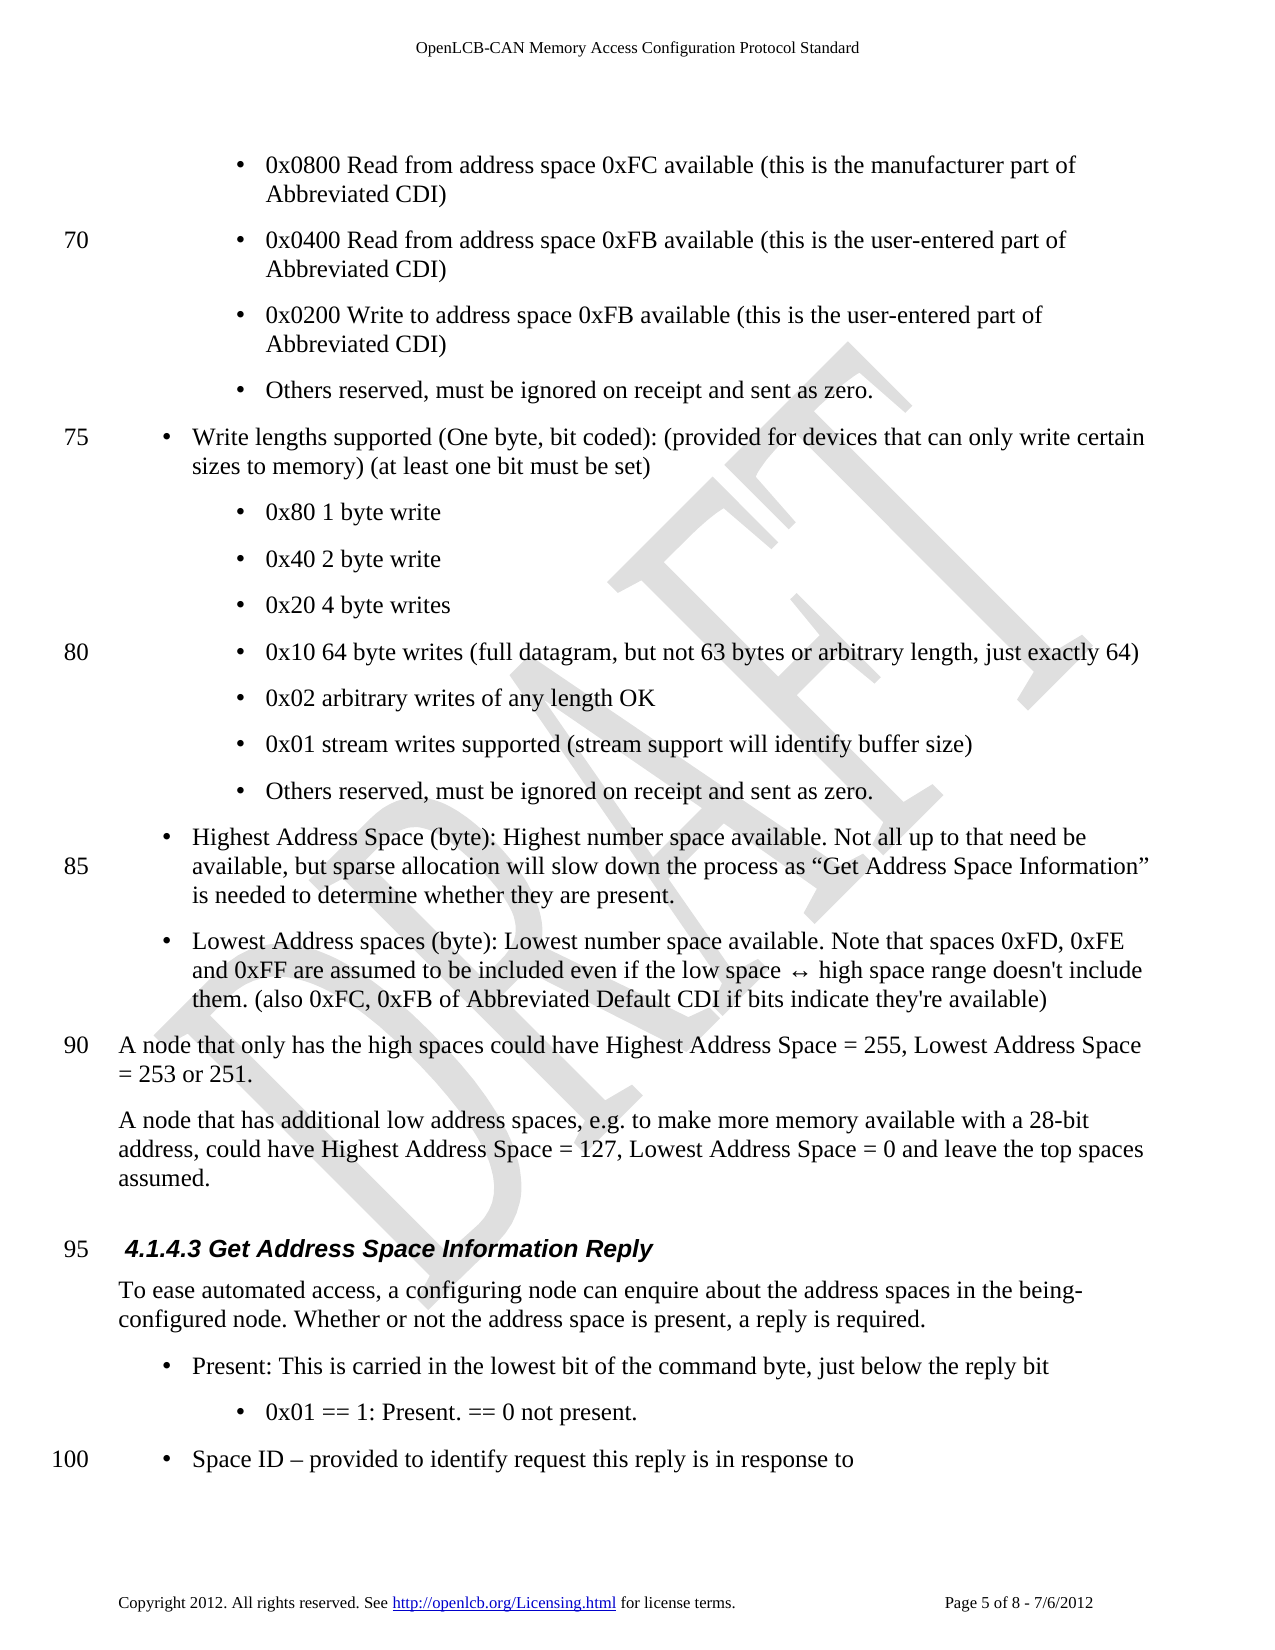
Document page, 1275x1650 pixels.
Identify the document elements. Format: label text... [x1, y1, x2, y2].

list 0x10 64 byte writes (full datagram, but not 63 bytes or arbitrary length, just exactly 64) [740, 637, 816, 665]
list Others reserved, must be ignored on receipt and sent as zero. [236, 776, 598, 805]
list 0x02 arbitrary writes of any length OK [572, 683, 772, 712]
list Highest Address Space (byte): Highest number space available. Not all up to that need be available, but sparse allocation will slow down the process as “Get Address Space Information” is needed to determine whether they are present. [162, 822, 372, 909]
subtitle Get Address Space Information Reply [478, 1234, 1157, 1263]
list [702, 509, 743, 526]
list Highest Address Space (byte): Highest number space available. Not all up to that need be available, but sparse allocation will slow down the process as “Get Address Space Information” is needed to determine whether they are present. [777, 822, 1157, 909]
list 0x10 64 byte writes (full datagram, but not 63 bytes or arbitrary length, just exactly 64) [236, 637, 725, 665]
list [994, 590, 1157, 619]
list 0x0200 Write to address space 0xFB available (this is the user-entered part of Abbreviated CDI) [236, 300, 1157, 358]
list Lowest Address spaces (byte): Lowest number space available. Note that spaces 0xFD, 0xFE and 0xFF are assumed to be included even if the low space ↔ high space range doesn't include them. (also 0xFC, 0xFB of Abbreviated Default CDI if bits indicate they're available) [162, 926, 476, 1013]
list 0x40 2 byte write [236, 544, 644, 572]
list 0x02 arbitrary writes of any length OK [798, 683, 1157, 712]
list Others reserved, must be ignored on receipt and sent as zero. [598, 776, 695, 805]
list Present: This is carried in the lowest bit of the command byte, just below the reply bit [162, 1351, 1157, 1379]
text A node that has additional low address spaces, e.g. to make more memory available with a 28-bit address, could have Highest Address Space = 127, Lowest Address Space = 0 and leave the top spaces assumed. [302, 1106, 494, 1192]
list Write lengths supported (One byte, bit coded): (provided for devices that can only write certain sizes to memory) (at least one bit must be set) [757, 432, 840, 479]
list Highest Address Space (byte): Highest number space available. Not all up to that need be available, but sparse allocation will slow down the process as “Get Address Space Information” is needed to determine whether they are present. [366, 828, 510, 909]
list Others reserved, must be ignored on receipt and sent as zero. [884, 376, 1157, 404]
list 0x10 64 byte writes (full datagram, but not 63 bytes or arbitrary length, just exactly 64) [842, 637, 1026, 665]
list [735, 497, 784, 526]
list 0x01 stream writes supported (stream support will identify buffer size) [640, 729, 818, 758]
text A node that only has the high spaces could have Highest Address Space = 255, Lowest Address Space = 253 or 251. [430, 1030, 551, 1088]
list Write lengths supported (One byte, bit coded): (provided for devices that can only write certain sizes to memory) (at least one bit must be set) [826, 422, 1157, 479]
list 0x0800 Read from address space 0xFC available (this is the manufacturer part of Abbreviated CDI) [236, 150, 1157, 207]
list 0x02 arbitrary writes of any length OK [236, 683, 534, 712]
list Highest Address Space (byte): Highest number space available. Not all up to that need be available, but sparse allocation will slow down the process as “Get Address Space Information” is needed to determine whether they are present. [475, 822, 669, 909]
text A node that has additional low address spaces, e.g. to make more memory available with a 28-bit address, could have Highest Address Space = 127, Lowest Address Space = 0 and leave the top spaces assumed. [118, 1106, 345, 1192]
list Others reserved, must be ignored on receipt and sent as zero. [823, 376, 894, 404]
list [948, 544, 1157, 572]
list Lowest Address spaces (byte): Lowest number space available. Note that spaces 0xFD, 0xFE and 0xFF are assumed to be included even if the low space ↔ high space range doesn't include them. (also 0xFC, 0xFB of Abbreviated Default CDI if bits indicate they're available) [703, 926, 1157, 1013]
list [665, 544, 933, 572]
list 0x01 stream writes supported (stream support will identify buffer size) [832, 729, 1157, 758]
list 0x20 4 byte writes [236, 590, 679, 619]
list Highest Address Space (byte): Highest number space available. Not all up to that need be available, but sparse allocation will slow down the process as “Get Address Space Information” is needed to determine whether they are present. [670, 825, 816, 909]
text A node that has additional low address spaces, e.g. to make more memory available with a 28-bit address, could have Highest Address Space = 127, Lowest Address Space = 0 and leave the top spaces assumed. [493, 1106, 1157, 1192]
text To ease automated access, a configuring node can enquire about the address spaces in the being-configured node. Whether or not the address space is present, a reply is required. [118, 1276, 1157, 1333]
list [901, 497, 1157, 526]
text A node that only has the high spaces could have Highest Address Space = 255, Lowest Address Space = 253 or 251. [118, 1030, 241, 1088]
list 0x80 1 byte write [236, 497, 691, 526]
list Lowest Address spaces (byte): Lowest number space available. Note that spaces 0xFD, 0xFE and 0xFF are assumed to be included even if the low space ↔ high space range doesn't include them. (also 0xFC, 0xFB of Abbreviated Default CDI if bits indicate they're available) [542, 926, 721, 1013]
list [693, 590, 980, 619]
list Write lengths supported (One byte, bit coded): (provided for devices that can only write certain sizes to memory) (at least one bit must be set) [162, 422, 766, 479]
list Others reserved, must be ignored on receipt and sent as zero. [879, 776, 1157, 805]
list 0x10 64 byte writes (full datagram, but not 63 bytes or arbitrary length, just exactly 64) [1075, 637, 1157, 665]
list Others reserved, must be ignored on receipt and sent as zero. [236, 376, 812, 404]
text A node that only has the high spaces could have Highest Address Space = 255, Lowest Address Space = 253 or 251. [536, 1030, 1157, 1088]
list [775, 497, 887, 526]
list 0x0400 Read from address space 0xFB available (this is the user-entered part of Abbreviated CDI) [236, 225, 1157, 283]
subtitle Get Address Space Information Reply [118, 1234, 416, 1263]
text A node that only has the high spaces could have Highest Address Space = 255, Lowest Address Space = 253 or 251. [226, 1030, 439, 1088]
list 0x01 stream writes supported (stream support will identify buffer size) [565, 729, 627, 758]
list Others reserved, must be ignored on receipt and sent as zero. [709, 776, 865, 805]
list 0x01 == 1: Present. == 0 not present. [236, 1397, 1157, 1426]
list Space ID – provided to identify request this reply is in response to [162, 1444, 1157, 1472]
list 0x01 stream writes supported (stream support will identify buffer size) [236, 729, 565, 758]
